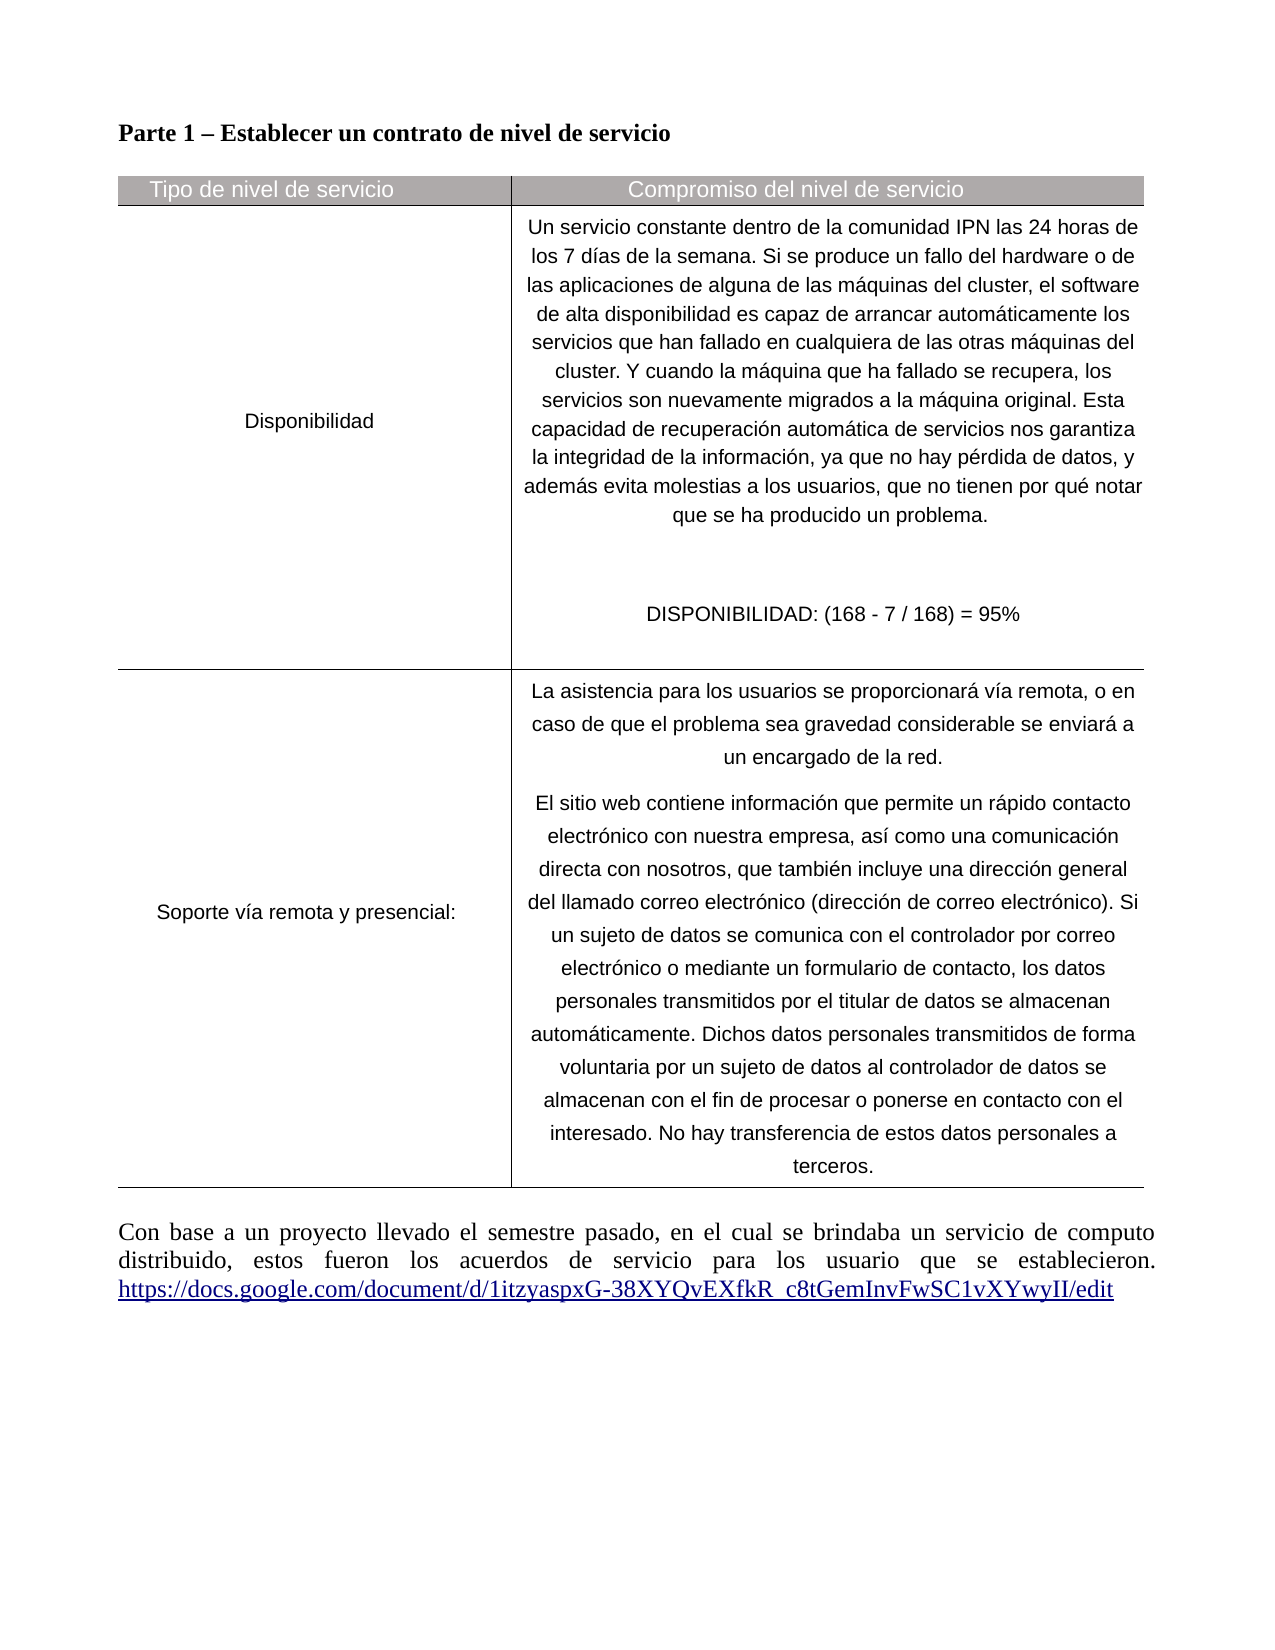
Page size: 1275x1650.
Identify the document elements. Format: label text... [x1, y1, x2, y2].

table_cell Soporte vía remota y presencial: [118, 670, 511, 1187]
table_cell Un servicio constante dentro de la comunidad IPN las 24 horas de los 7 días de la semana. Si se produce un fallo del hardware o de las aplicaciones de alguna de las máquinas del cluster, el software de alta disponibilidad es capaz de arrancar automáticamente los servicios que han fallado en cualquiera de las otras máquinas del cluster. Y cuando la máquina que ha fallado se recupera, los servicios son nuevamente migrados a la máquina original. Esta capacidad de recuperación automática de servicios nos garantiza la integridad de la información, ya que no hay pérdida de datos, y además evita molestias a los usuarios, que no tienen por qué notar que se ha producido un problema. DISPONIBILIDAD: (168 - 7 / 168) = 95% [512, 206, 1144, 669]
table_cell La asistencia para los usuarios se proporcionará vía remota, o en caso de que el problema sea gravedad considerable se enviará a un encargado de la red. El sitio web contiene información que permite un rápido contacto electrónico con nuestra empresa, así como una comunicación directa con nosotros, que también incluye una dirección general del llamado correo electrónico (dirección de correo electrónico). Si un sujeto de datos se comunica con el controlador por correo electrónico o mediante un formulario de contacto, los datos personales transmitidos por el titular de datos se almacenan automáticamente. Dichos datos personales transmitidos de forma voluntaria por un sujeto de datos al controlador de datos se almacenan con el fin de procesar o ponerse en contacto con el interesado. No hay transferencia de estos datos personales a terceros. [512, 670, 1144, 1187]
table_cell Disponibilidad [118, 206, 511, 669]
table_header Compromiso del nivel de servicio [512, 176, 1144, 205]
text Con base a un proyecto llevado el semestre pasado, en el cual se brindaba un servicio de computo distribuido, estos fueron los acuerdos de servicio para los usuario que se establecieron. https://docs.google.com/document/d/1itzyaspxG-38XYQvEXfkR_c8tGemInvFwSC1vXYwyII/edit [118, 1217, 1157, 1303]
text Parte 1 – Establecer un contrato de nivel de servicio [118, 118, 1157, 147]
table_header Tipo de nivel de servicio [118, 176, 511, 205]
